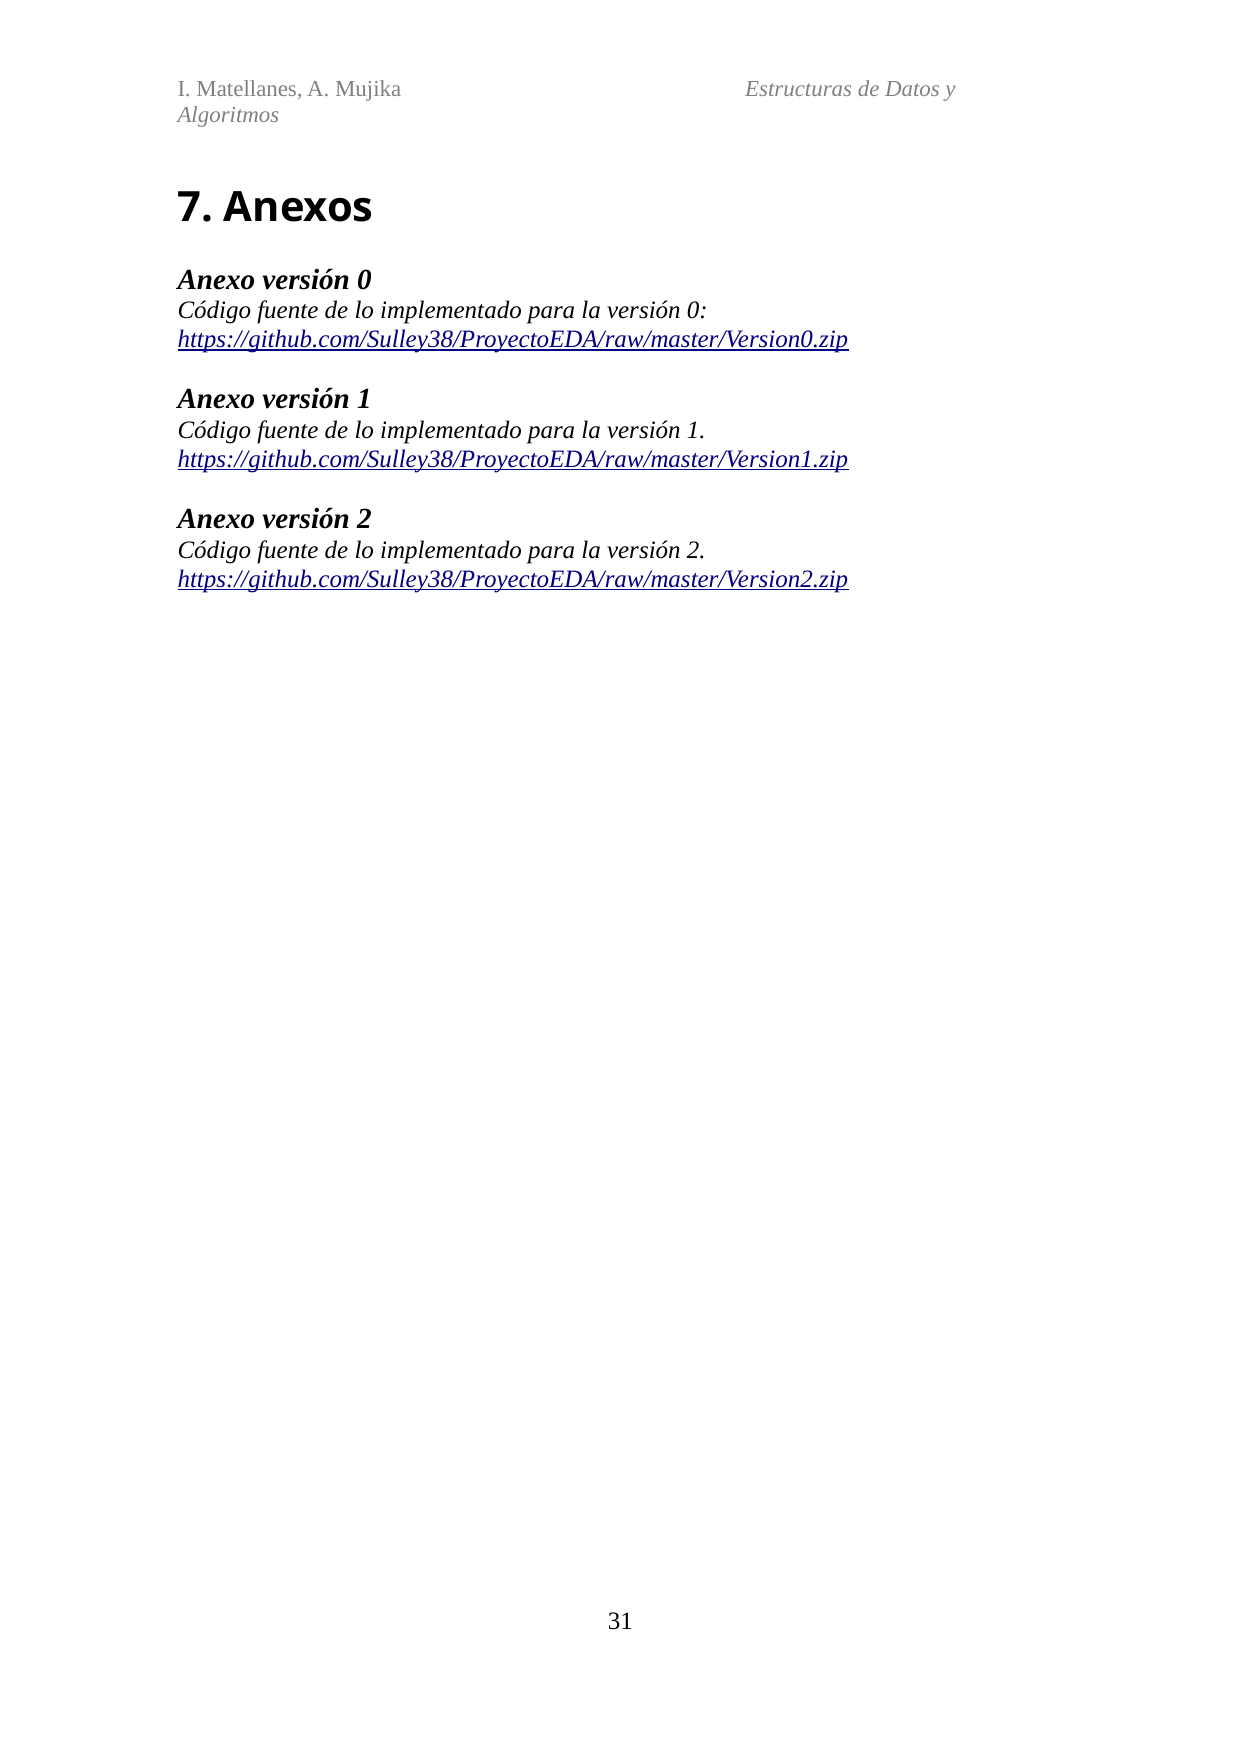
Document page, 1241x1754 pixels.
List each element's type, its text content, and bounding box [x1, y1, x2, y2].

text https://github.com/Sulley38/ProyectoEDA/raw/master/Version1.zip [177, 444, 1063, 473]
text Código fuente de lo implementado para la versión 2. [177, 535, 1063, 564]
text Anexo versión 0 [177, 262, 1063, 295]
text 7. Anexos [177, 176, 1063, 233]
text https://github.com/Sulley38/ProyectoEDA/raw/master/Version0.zip [177, 324, 1063, 353]
text Anexo versión 2 [177, 501, 1063, 535]
text Anexo versión 1 [177, 382, 1063, 415]
text Código fuente de lo implementado para la versión 0: [177, 295, 1063, 324]
text https://github.com/Sulley38/ProyectoEDA/raw/master/Version2.zip [177, 564, 1063, 592]
text Código fuente de lo implementado para la versión 1. [177, 415, 1063, 444]
